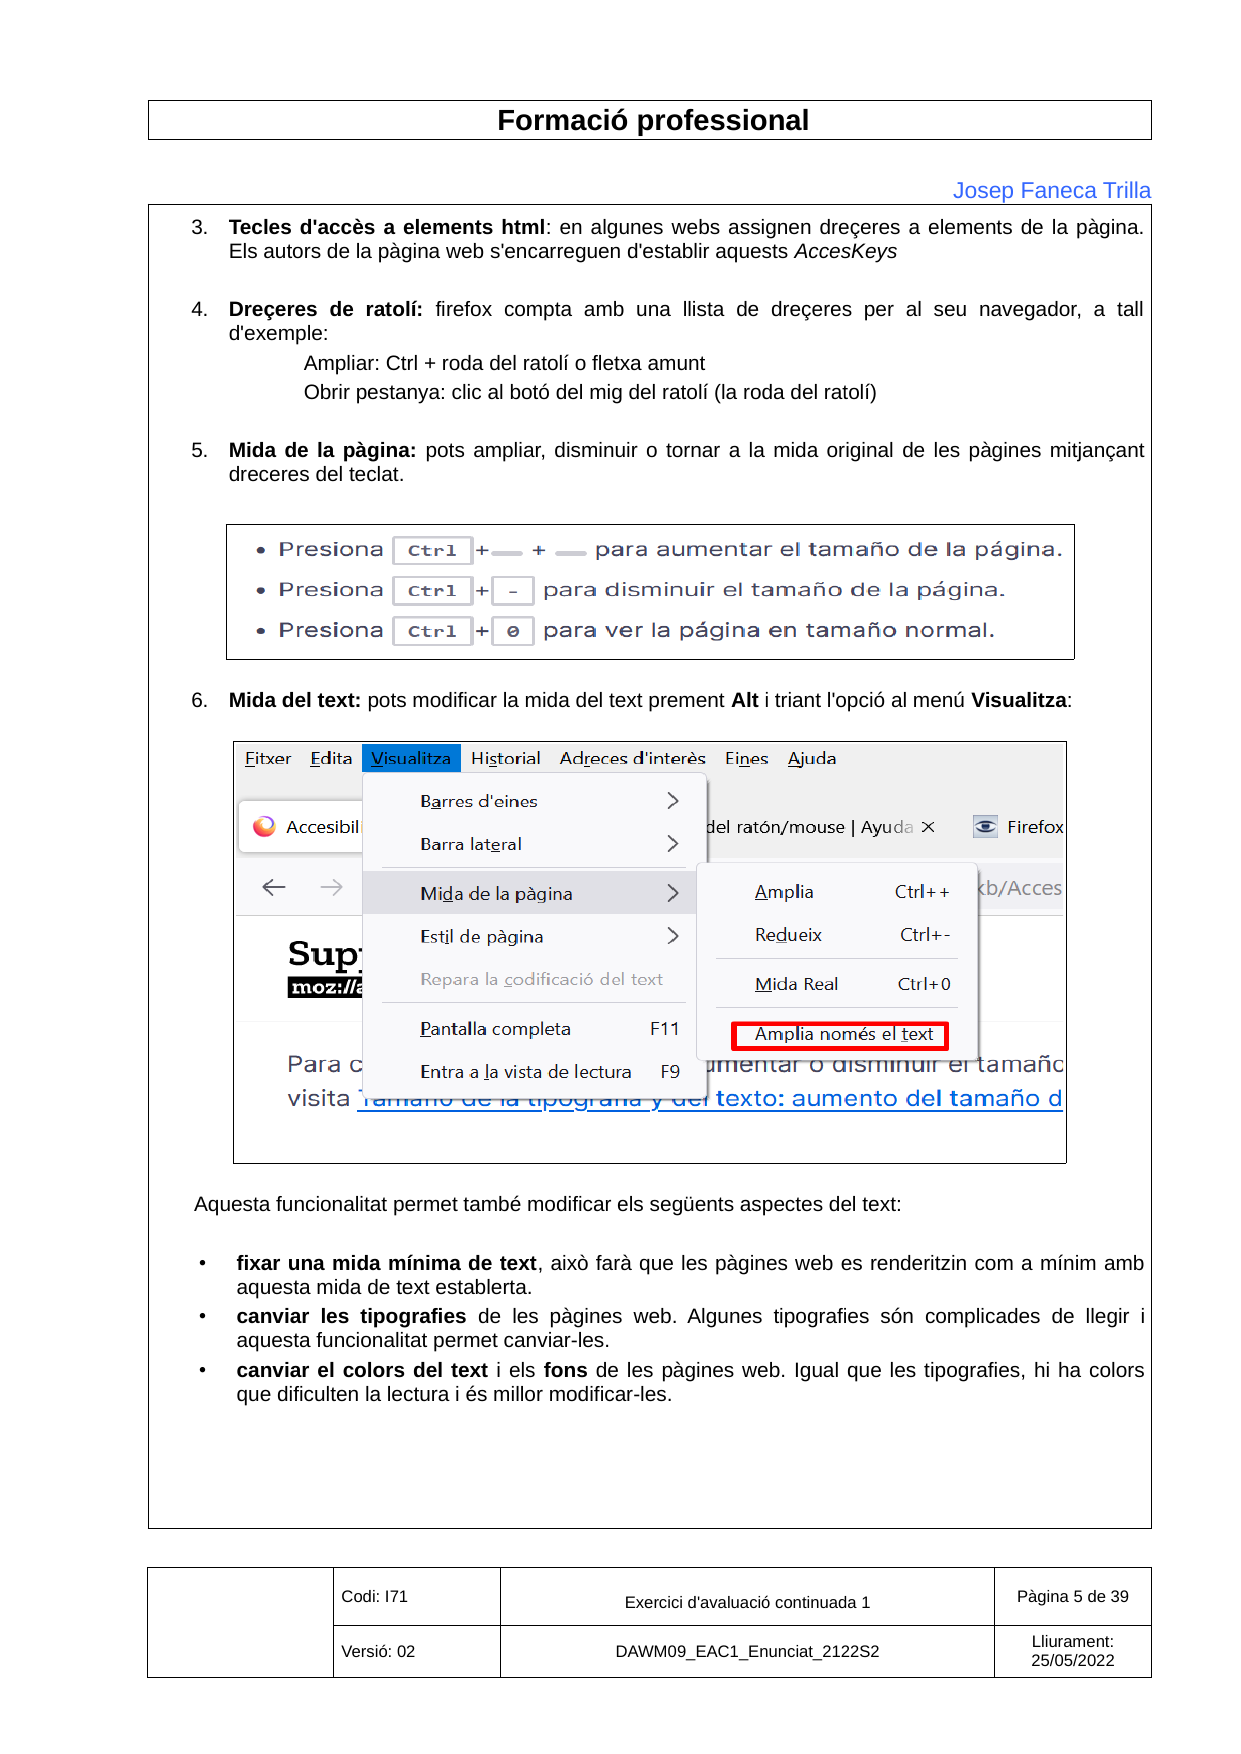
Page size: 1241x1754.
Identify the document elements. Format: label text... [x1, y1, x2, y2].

table_header Versió: 100.0.1.1185.50 Windows 10 Font: https://support.mozilla.org/es/kb/Accesibilidad Utilitzar el teclat per a navegar per les pàgines web Buscar text mentre s'escriu Tecles d'accès a elements html: en algunes webs assignen dreçeres a elements de la pàgina. Els autors de la pàgina web s'encarreguen d'establir aquests AccesKeys Dreçeres de ratolí: firefox compta amb una llista de dreçeres per al seu navegador, a tall d'exemple: Ampliar: Ctrl + roda del ratolí o fletxa amunt Obrir pestanya: clic al botó del mig del ratolí (la roda del ratolí) Mida de la pàgina: pots ampliar, disminuir o tornar a la mida original de les pàgines mitjançant dreceres del teclat. Mida del text: pots modificar la mida del text prement Alt i triant l'opció al menú Visualitza: Aquesta funcionalitat permet també modificar els següents aspectes del text: fixar una mida mínima de text, això farà que les pàgines web es renderitzin com a mínim amb aquesta mida de text establerta. canviar les tipografies de les pàgines web. Algunes tipografies són complicades de llegir i aquesta funcionalitat permet canviar-les. canviar el colors del text i els fons de les pàgines web. Igual que les tipografies, hi ha colors que dificulten la lectura i és millor modificar-les. Utilitzar un tema d'alt contrast: si s'utilitza un tema d'alt contrast, aquest preval per damunt de qualsevol altra configuració. Controlar el contingut web: bloquejar les finestres emergents limitar el comportament de JavaScript 9. Compatibilitat amb tecnologies adaptades a usuaris amb necessitats especials: en la guia de Firefox destaquen els lectors de pantalles, una tecnologia molt útil per a les persones amb deficiències visuals, analfabets o persones amb dificultats d'aprenentatge. [149, 525, 1151, 1528]
picture [228, 527, 1071, 656]
picture [236, 744, 1064, 1160]
table_header Versió: 100.0.1.1185.50 Windows 10 Font: https://support.mozilla.org/es/kb/Accesibilidad Utilitzar el teclat per a navegar per les pàgines web Buscar text mentre s'escriu Tecles d'accès a elements html: en algunes webs assignen dreçeres a elements de la pàgina. Els autors de la pàgina web s'encarreguen d'establir aquests AccesKeys Dreçeres de ratolí: firefox compta amb una llista de dreçeres per al seu navegador, a tall d'exemple: Ampliar: Ctrl + roda del ratolí o fletxa amunt Obrir pestanya: clic al botó del mig del ratolí (la roda del ratolí) Mida de la pàgina: pots ampliar, disminuir o tornar a la mida original de les pàgines mitjançant dreceres del teclat. Mida del text: pots modificar la mida del text prement Alt i triant l'opció al menú Visualitza: Aquesta funcionalitat permet també modificar els següents aspectes del text: fixar una mida mínima de text, això farà que les pàgines web es renderitzin com a mínim amb aquesta mida de text establerta. canviar les tipografies de les pàgines web. Algunes tipografies són complicades de llegir i aquesta funcionalitat permet canviar-les. canviar el colors del text i els fons de les pàgines web. Igual que les tipografies, hi ha colors que dificulten la lectura i és millor modificar-les. Utilitzar un tema d'alt contrast: si s'utilitza un tema d'alt contrast, aquest preval per damunt de qualsevol altra configuració. Controlar el contingut web: bloquejar les finestres emergents limitar el comportament de JavaScript 9. Compatibilitat amb tecnologies adaptades a usuaris amb necessitats especials: en la guia de Firefox destaquen els lectors de pantalles, una tecnologia molt útil per a les persones amb deficiències visuals, analfabets o persones amb dificultats d'aprenentatge. [149, 205, 1151, 527]
